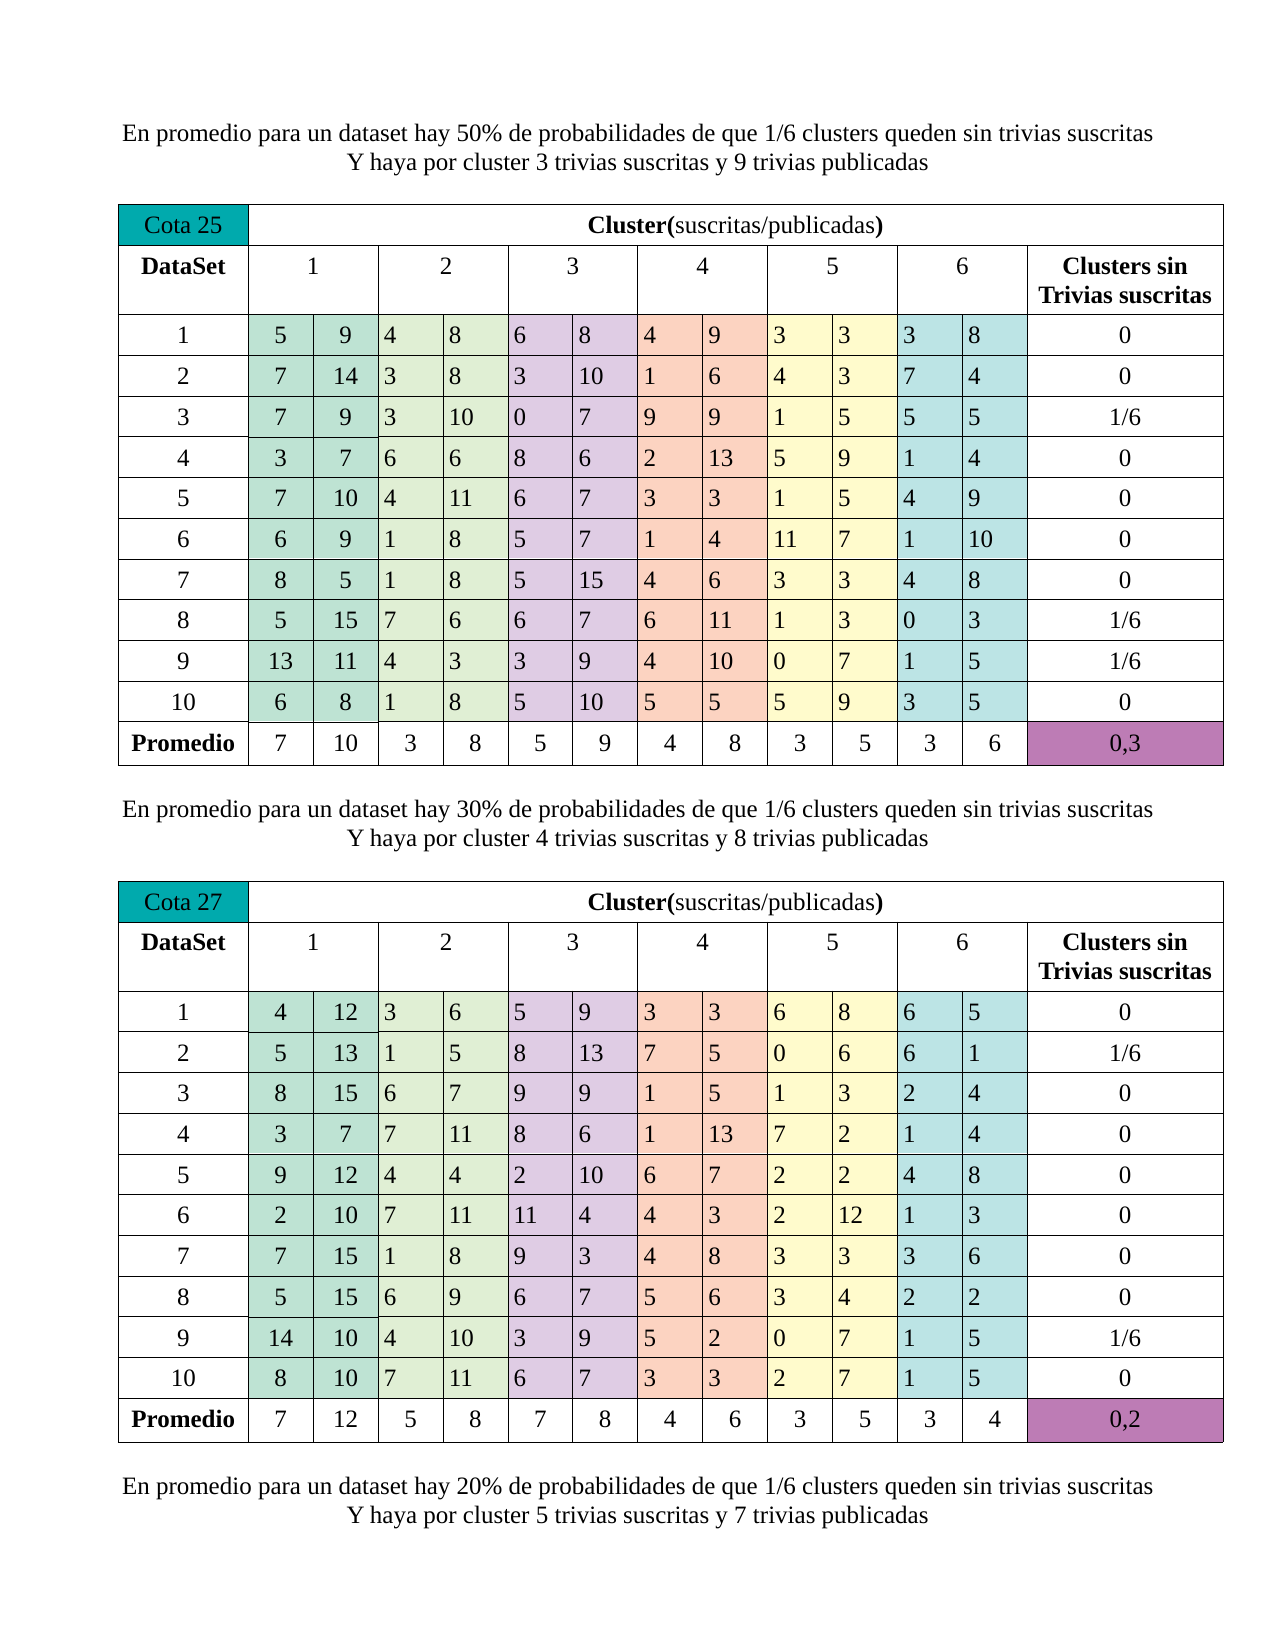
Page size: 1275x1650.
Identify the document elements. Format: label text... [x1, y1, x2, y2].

table_cell 10 [314, 1358, 378, 1398]
table_cell 0 [768, 1032, 832, 1072]
table_cell 10 [314, 1195, 378, 1235]
table_cell 3 [638, 478, 702, 518]
table_cell 1 [379, 560, 443, 599]
table_cell 6 [444, 992, 508, 1031]
table_cell 4 [768, 356, 832, 396]
table_cell 11 [509, 1195, 572, 1235]
table_cell 5 [509, 519, 572, 558]
table_cell 6 [119, 519, 248, 558]
table_cell 8 [573, 1399, 637, 1442]
table_cell 6 [444, 437, 508, 477]
table_cell 1 [638, 1073, 702, 1113]
table_cell 6 [249, 682, 313, 721]
table_cell 1 [119, 992, 248, 1031]
table_cell 3 [249, 438, 313, 477]
table_cell 3 [509, 1317, 572, 1357]
table_cell 6 [768, 992, 832, 1031]
table_cell 3 [573, 1236, 637, 1276]
table_cell 4 [638, 1399, 702, 1442]
table_cell 0 [1028, 1358, 1223, 1398]
table_cell 1 [898, 1114, 962, 1153]
table_cell 10 [573, 1155, 637, 1194]
table_cell 6 [119, 1195, 248, 1235]
table_cell 3 [833, 1236, 897, 1276]
table_cell 8 [509, 1032, 572, 1072]
table_cell 8 [963, 315, 1027, 355]
table_cell 1 [768, 1073, 832, 1113]
table_cell 2 [379, 246, 508, 314]
table_cell 7 [249, 356, 313, 396]
table_cell 5 [119, 1155, 248, 1194]
text Y haya por cluster 5 trivias suscritas y 7 trivias publicadas [118, 1500, 1157, 1528]
table_cell 3 [768, 560, 832, 599]
table_cell 9 [703, 397, 767, 436]
table_cell 7 [638, 1032, 702, 1072]
table_cell 0 [1028, 437, 1223, 477]
table_cell 10 [314, 723, 378, 765]
table_cell 1 [638, 1114, 702, 1153]
table_cell 3 [898, 1236, 962, 1276]
table_cell 0 [768, 1317, 832, 1357]
table_cell DataSet [119, 923, 248, 991]
table_cell 4 [898, 560, 962, 599]
table_cell 3 [898, 722, 962, 765]
table_cell 5 [963, 682, 1027, 721]
table_cell 4 [379, 641, 443, 681]
table_cell 1 [898, 519, 962, 558]
table_cell 4 [963, 1399, 1027, 1442]
table_cell 9 [703, 315, 767, 355]
table_cell 6 [898, 246, 1027, 314]
table_cell 0 [1028, 1155, 1223, 1194]
table_cell 6 [379, 437, 443, 477]
table_cell 6 [573, 437, 637, 477]
table_cell 10 [573, 682, 637, 721]
table_cell 7 [249, 1236, 313, 1276]
table_cell 6 [509, 1277, 572, 1316]
table_header Cluster(suscritas/publicadas) [249, 205, 1223, 245]
table_cell 4 [703, 519, 767, 558]
table_cell 3 [833, 356, 897, 396]
table_cell 2 [768, 1195, 832, 1235]
table_cell 7 [379, 1114, 443, 1153]
table_cell 1/6 [1028, 641, 1223, 681]
table_cell 9 [509, 1073, 572, 1113]
table_cell 4 [119, 1114, 248, 1153]
table_cell 11 [444, 1358, 508, 1398]
table_cell 4 [963, 437, 1027, 477]
table_cell 9 [573, 992, 637, 1031]
text Y haya por cluster 3 trivias suscritas y 9 trivias publicadas [118, 147, 1157, 176]
table_cell 3 [768, 722, 832, 765]
table_cell 15 [573, 560, 637, 599]
table_cell 2 [379, 923, 508, 991]
table_cell 7 [249, 723, 313, 765]
table_cell 3 [768, 315, 832, 355]
table_cell 1 [768, 600, 832, 640]
table_cell 1/6 [1028, 600, 1223, 640]
table_cell 7 [249, 397, 313, 436]
table_cell 3 [249, 1114, 313, 1153]
table_cell 9 [509, 1236, 572, 1276]
table_cell 10 [314, 1318, 378, 1357]
table_cell 3 [963, 1195, 1027, 1235]
table_cell 7 [573, 519, 637, 558]
table_cell 11 [444, 1114, 508, 1153]
table_cell 6 [638, 600, 702, 640]
table_cell 2 [703, 1317, 767, 1357]
table_cell 0 [1028, 560, 1223, 599]
table_cell 10 [444, 397, 508, 436]
table_cell 3 [509, 641, 572, 681]
table_cell 4 [638, 1236, 702, 1276]
text Y haya por cluster 4 trivias suscritas y 8 trivias publicadas [118, 823, 1157, 852]
table_cell 8 [444, 560, 508, 599]
table_cell 3 [119, 397, 248, 436]
table_cell 2 [249, 1195, 313, 1235]
text En promedio para un dataset hay 30% de probabilidades de que 1/6 clusters queden sin trivias suscritas [118, 794, 1157, 823]
table_cell 12 [314, 992, 378, 1031]
table_cell 0 [1028, 992, 1223, 1031]
table_cell 8 [444, 519, 508, 558]
table_cell 7 [249, 478, 313, 518]
table_cell 6 [509, 600, 572, 640]
table_cell 5 [119, 478, 248, 518]
table_cell 4 [963, 1114, 1027, 1153]
table_cell 3 [898, 682, 962, 721]
table_cell 8 [833, 992, 897, 1031]
table_cell 4 [638, 315, 702, 355]
table_cell 9 [444, 1277, 508, 1316]
table_cell 4 [573, 1195, 637, 1235]
table_cell 0 [1028, 1114, 1223, 1153]
table_cell 2 [768, 1155, 832, 1194]
table_cell 4 [638, 641, 702, 681]
table_cell 3 [379, 992, 443, 1031]
table_cell 1 [638, 519, 702, 558]
table_cell 3 [703, 1358, 767, 1398]
table_cell 7 [833, 519, 897, 558]
table_cell 6 [703, 560, 767, 599]
table_header Cluster(suscritas/publicadas) [249, 882, 1223, 922]
table_cell 2 [898, 1277, 962, 1316]
table_cell 4 [963, 1073, 1027, 1113]
table_cell 0 [768, 641, 832, 681]
table_cell 3 [768, 1236, 832, 1276]
table_cell 1 [119, 315, 248, 355]
table_cell 3 [509, 923, 637, 991]
table_cell 2 [833, 1155, 897, 1194]
table_cell 8 [444, 1236, 508, 1276]
table_cell 5 [638, 1317, 702, 1357]
table_cell Clusters sin Trivias suscritas [1028, 923, 1223, 991]
table_cell 3 [379, 722, 443, 765]
table_cell 0 [509, 397, 572, 436]
table_cell 5 [768, 682, 832, 721]
table_cell 4 [638, 1195, 702, 1235]
table_cell 3 [898, 1399, 962, 1442]
table_cell 3 [119, 1073, 248, 1113]
table_cell 5 [249, 1277, 313, 1316]
table_cell 9 [573, 1073, 637, 1113]
table_cell 13 [314, 1033, 378, 1072]
table_cell 11 [703, 600, 767, 640]
table_cell 5 [249, 315, 313, 355]
table_cell 3 [768, 1277, 832, 1316]
table_cell 12 [314, 1155, 378, 1194]
table_cell 8 [444, 1399, 508, 1442]
table_cell 4 [638, 923, 767, 991]
table_cell 4 [638, 246, 767, 314]
table_cell 5 [963, 992, 1027, 1031]
table_cell 15 [314, 600, 378, 640]
table_cell 5 [703, 1032, 767, 1072]
table_cell 15 [314, 1073, 378, 1113]
table_cell 3 [509, 356, 572, 396]
table_cell 7 [379, 600, 443, 640]
table_cell 6 [703, 356, 767, 396]
table_cell 8 [444, 356, 508, 396]
table_cell 3 [833, 600, 897, 640]
table_cell 4 [444, 1155, 508, 1194]
table_cell 6 [638, 1155, 702, 1194]
table_cell 7 [573, 1277, 637, 1316]
table_cell 2 [638, 437, 702, 477]
table_cell 8 [249, 560, 313, 599]
table_cell 9 [119, 1317, 248, 1357]
table_cell 0,2 [1028, 1399, 1223, 1442]
table_cell 8 [249, 1073, 313, 1113]
table_cell 4 [119, 437, 248, 477]
table_cell 6 [509, 478, 572, 518]
table_cell 3 [638, 992, 702, 1031]
table_cell 15 [314, 1236, 378, 1276]
table_cell 9 [638, 397, 702, 436]
table_cell 6 [249, 519, 313, 558]
table_cell 7 [314, 1114, 378, 1153]
table_cell 4 [379, 1317, 443, 1357]
table_cell 5 [509, 682, 572, 721]
table_cell 5 [768, 246, 897, 314]
table_cell 7 [444, 1073, 508, 1113]
table_cell 13 [703, 1114, 767, 1153]
table_cell Promedio [119, 1399, 248, 1442]
table_cell 1 [638, 356, 702, 396]
table_cell 2 [898, 1073, 962, 1113]
table_cell 9 [573, 641, 637, 681]
table_cell 8 [444, 682, 508, 721]
table_cell 3 [379, 356, 443, 396]
table_cell 7 [119, 1236, 248, 1276]
table_cell 11 [444, 1195, 508, 1235]
table_cell 6 [898, 992, 962, 1031]
table_cell 6 [898, 923, 1027, 991]
table_cell 11 [314, 641, 378, 681]
table_cell 5 [963, 1358, 1027, 1398]
table_cell 5 [768, 437, 832, 477]
table_cell 6 [444, 600, 508, 640]
table_cell 5 [703, 1073, 767, 1113]
table_cell 12 [833, 1195, 897, 1235]
table_cell 13 [573, 1032, 637, 1072]
table_cell 2 [119, 1032, 248, 1072]
table_cell 3 [444, 641, 508, 681]
table_cell 3 [703, 478, 767, 518]
table_cell 0 [1028, 356, 1223, 396]
table_cell 7 [703, 1155, 767, 1194]
table_cell 4 [638, 722, 702, 765]
table_cell 2 [119, 356, 248, 396]
table_cell 1 [963, 1032, 1027, 1072]
table_cell 9 [314, 519, 378, 558]
text En promedio para un dataset hay 20% de probabilidades de que 1/6 clusters queden sin trivias suscritas [118, 1471, 1157, 1500]
table_cell 6 [379, 1277, 443, 1316]
table_cell 4 [963, 356, 1027, 396]
table_cell 7 [573, 600, 637, 640]
table_cell 3 [898, 315, 962, 355]
table_cell 4 [379, 478, 443, 518]
table_cell 1/6 [1028, 1317, 1223, 1357]
table_cell 5 [833, 397, 897, 436]
table_cell 4 [638, 560, 702, 599]
table_cell 2 [963, 1277, 1027, 1316]
table_cell 10 [703, 641, 767, 681]
table_cell 10 [119, 682, 248, 721]
table_cell 5 [249, 600, 313, 640]
table_cell 3 [379, 397, 443, 436]
table_cell 8 [444, 315, 508, 355]
table_cell 0 [1028, 519, 1223, 558]
table_cell 6 [963, 722, 1027, 765]
table_cell 6 [379, 1073, 443, 1113]
table_cell 0 [1028, 1277, 1223, 1316]
table_cell 3 [963, 600, 1027, 640]
table_cell 9 [314, 315, 378, 355]
table_cell 0 [898, 600, 962, 640]
table_cell 8 [314, 682, 378, 721]
table_cell 7 [833, 641, 897, 681]
table_cell 4 [379, 1155, 443, 1194]
table_cell 14 [249, 1318, 313, 1357]
table_cell 5 [638, 682, 702, 721]
table_cell 6 [963, 1236, 1027, 1276]
table_cell 0 [1028, 315, 1223, 355]
table_cell 9 [314, 397, 378, 436]
table_cell 11 [444, 478, 508, 518]
table_cell 10 [573, 356, 637, 396]
table_cell 7 [833, 1358, 897, 1398]
table_cell 10 [444, 1317, 508, 1357]
table_cell Promedio [119, 722, 248, 765]
table_cell 4 [379, 315, 443, 355]
table_cell 10 [963, 519, 1027, 558]
table_cell 4 [898, 1155, 962, 1194]
table_cell 5 [833, 722, 897, 765]
table_cell 5 [444, 1032, 508, 1072]
table_cell 1 [379, 519, 443, 558]
table_cell 5 [963, 641, 1027, 681]
table_cell 5 [703, 682, 767, 721]
table_cell 3 [833, 315, 897, 355]
table_cell 8 [703, 722, 767, 765]
table_cell 3 [703, 1195, 767, 1235]
table_cell 1 [249, 923, 378, 991]
table_cell 5 [638, 1277, 702, 1316]
table_cell 8 [444, 722, 508, 765]
table_cell 9 [249, 1155, 313, 1194]
table_cell 4 [249, 992, 313, 1031]
table_cell 5 [963, 397, 1027, 436]
table_cell 1/6 [1028, 397, 1223, 436]
table_cell 1 [898, 641, 962, 681]
table_cell 6 [833, 1032, 897, 1072]
table_cell 9 [833, 437, 897, 477]
table_cell 8 [573, 315, 637, 355]
table_cell 7 [898, 356, 962, 396]
table_cell 5 [898, 397, 962, 436]
table_cell 0 [1028, 682, 1223, 721]
table_cell 0 [1028, 1236, 1223, 1276]
table_cell 5 [379, 1399, 443, 1442]
table_cell DataSet [119, 246, 248, 314]
table_cell 1 [379, 1032, 443, 1072]
table_cell 1 [768, 397, 832, 436]
table_cell 4 [833, 1277, 897, 1316]
table_cell 9 [573, 1317, 637, 1357]
table_cell 7 [768, 1114, 832, 1153]
table_cell 11 [768, 519, 832, 558]
table_cell 1 [898, 1195, 962, 1235]
table_cell 10 [314, 478, 378, 518]
table_header Cota 25 [119, 205, 248, 245]
table_cell 8 [249, 1358, 313, 1398]
table_cell 13 [703, 437, 767, 477]
table_cell 3 [833, 560, 897, 599]
table_cell 14 [314, 356, 378, 396]
table_cell 2 [509, 1155, 572, 1194]
table_cell 1/6 [1028, 1032, 1223, 1072]
table_cell 8 [963, 560, 1027, 599]
table_cell 0 [1028, 478, 1223, 518]
table_cell 1 [898, 1358, 962, 1398]
table_cell 5 [768, 923, 897, 991]
table_cell 9 [833, 682, 897, 721]
table_cell 6 [509, 315, 572, 355]
table_cell 5 [249, 1033, 313, 1072]
table_cell 5 [509, 992, 572, 1031]
table_cell 13 [249, 641, 313, 681]
table_cell 9 [573, 722, 637, 765]
table_cell 15 [314, 1277, 378, 1316]
table_cell 8 [119, 600, 248, 640]
table_cell 7 [573, 478, 637, 518]
table_header Cota 27 [119, 882, 248, 922]
table_cell 7 [509, 1399, 572, 1442]
table_cell 10 [119, 1358, 248, 1398]
table_cell 1 [898, 1317, 962, 1357]
table_cell 7 [314, 438, 378, 477]
table_cell 6 [573, 1114, 637, 1153]
table_cell 7 [249, 1399, 313, 1442]
table_cell 5 [509, 722, 572, 765]
table_cell 0,3 [1028, 722, 1223, 765]
table_cell 7 [379, 1195, 443, 1235]
table_cell 1 [379, 682, 443, 721]
table_cell 6 [509, 1358, 572, 1398]
table_cell 9 [963, 478, 1027, 518]
table_cell 9 [119, 641, 248, 681]
table_cell 3 [768, 1399, 832, 1442]
table_cell 3 [638, 1358, 702, 1398]
table_cell 8 [119, 1277, 248, 1316]
table_cell 5 [314, 560, 378, 599]
table_cell 2 [833, 1114, 897, 1153]
table_cell 5 [963, 1317, 1027, 1357]
table_cell 5 [833, 1399, 897, 1442]
table_cell 6 [703, 1277, 767, 1316]
table_cell 0 [1028, 1195, 1223, 1235]
table_cell 8 [703, 1236, 767, 1276]
table_cell 3 [509, 246, 637, 314]
table_cell 1 [249, 246, 378, 314]
table_cell 6 [703, 1399, 767, 1442]
table_cell 7 [379, 1358, 443, 1398]
table_cell 8 [509, 1114, 572, 1153]
table_cell 4 [898, 478, 962, 518]
table_cell Clusters sin Trivias suscritas [1028, 246, 1223, 314]
table_cell 7 [119, 560, 248, 599]
table_cell 12 [314, 1399, 378, 1442]
table_cell 5 [833, 478, 897, 518]
table_cell 1 [898, 437, 962, 477]
text En promedio para un dataset hay 50% de probabilidades de que 1/6 clusters queden sin trivias suscritas [118, 118, 1157, 147]
table_cell 1 [768, 478, 832, 518]
table_cell 2 [768, 1358, 832, 1398]
table_cell 8 [963, 1155, 1027, 1194]
table_cell 0 [1028, 1073, 1223, 1113]
table_cell 1 [379, 1236, 443, 1276]
table_cell 7 [833, 1317, 897, 1357]
table_cell 8 [509, 437, 572, 477]
table_cell 6 [898, 1032, 962, 1072]
table_cell 3 [703, 992, 767, 1031]
table_cell 5 [509, 560, 572, 599]
table_cell 3 [833, 1073, 897, 1113]
table_cell 7 [573, 397, 637, 436]
table_cell 7 [573, 1358, 637, 1398]
